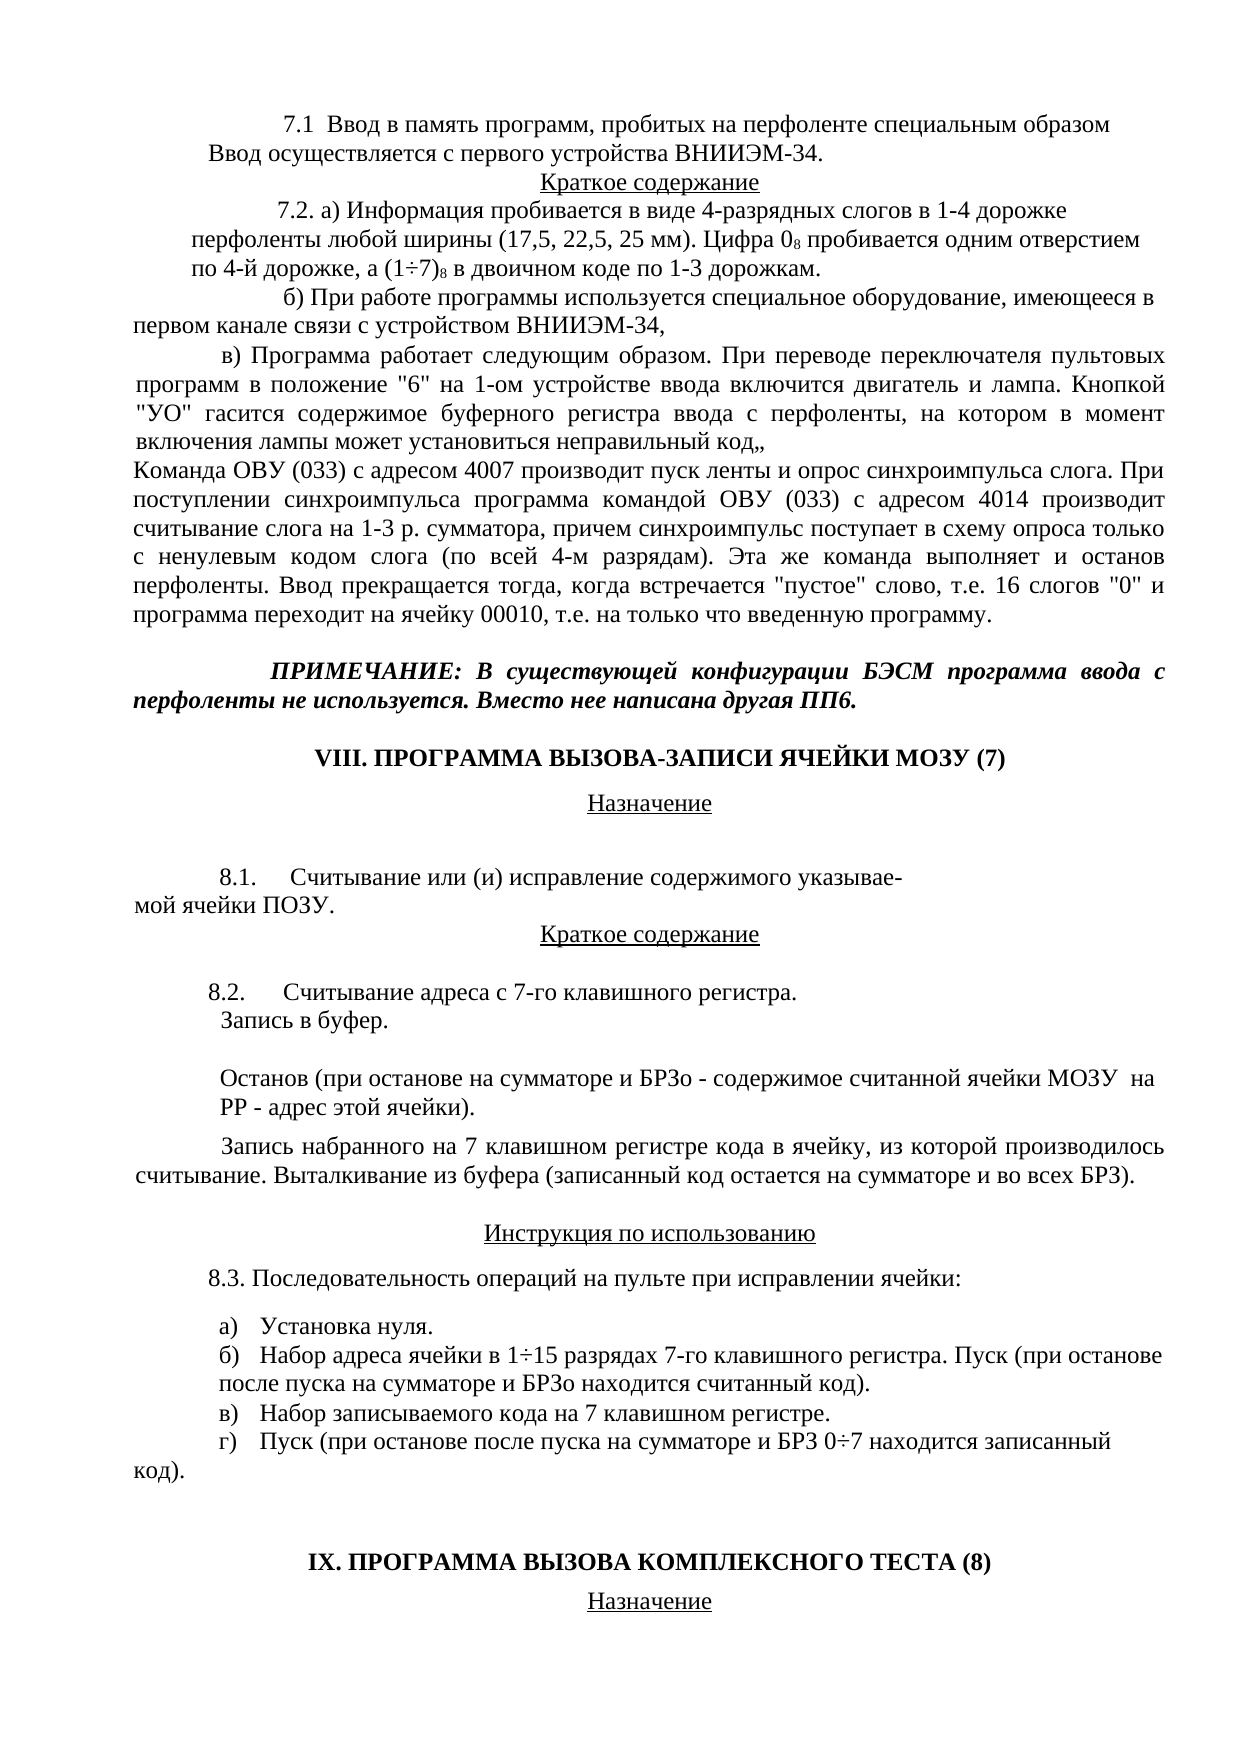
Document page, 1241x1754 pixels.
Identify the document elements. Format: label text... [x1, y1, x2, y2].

text Назначение [133, 1586, 1166, 1615]
text 8.2. Считывание адреса с 7-го клавишного регистра. [133, 977, 1166, 1006]
text 8.3. Последовательность операций на пульте при исправлении ячейки: [134, 1263, 1166, 1292]
text 8.1. Считывание или (и) исправление содержимого указывае- мой ячейки ПОЗУ. [134, 862, 1166, 919]
text в) Программа работает следующим образом. При переводе переключателя пультовых программ в положение "6" на 1-ом устройстве ввода включится двигатель и лампа. Кнопкой "УО" гасится содержимое буферного регистра ввода с перфоленты, на котором в момент включения лампы может установиться неправильный код„ [136, 340, 1166, 455]
text VIII. ПРОГРАММА ВЫЗОВА-ЗАПИСИ ЯЧЕЙКИ МОЗУ (7) [314, 743, 1166, 771]
text б) Набор адреса ячейки в 1÷15 разрядах 7-го клавишного регистра. Пуск (при останове после пуска на сумматоре и БРЗо находится считанный код). [218, 1340, 1166, 1397]
text Команда ОВУ (033) с адресом 4007 производит пуск ленты и опрос синхроимпульса слога. При поступлении синхроимпульса программа командой ОВУ (033) с адресом 4014 производит считывание слога на 1-3 р. сумматора, причем синхроимпульс поступает в схему опроса только с ненулевым кодом слога (по всей 4-м разрядам). Эта же команда выполняет и останов перфоленты. Ввод прекращается тогда, когда встречается "пустое" слово, т.е. 16 слогов "0" и программа переходит на ячейку 00010, т.е. на только что введенную программу. [133, 455, 1166, 628]
text IX. ПРОГРАММА ВЫЗОВА КОМПЛЕКСНОГО ТЕСТА (8) [133, 1547, 1166, 1576]
text Запись в буфер. [220, 1006, 1166, 1034]
text б) При работе программы используется специальное оборудование, имеющееся в первом канале связи с устройством ВНИИЭМ-34, [133, 282, 1166, 339]
text г) Пуск (при останове после пуска на сумматоре и БРЗ 0÷7 находится записанный код). [133, 1426, 1166, 1484]
text ПРИМЕЧАНИЕ: В существующей конфигурации БЭСМ программа ввода с перфоленты не используется. Вместо нее написана другая ПП6. [133, 656, 1166, 714]
text Краткое содержание [133, 167, 1166, 195]
text в) Набор записываемого кода на 7 клавишном регистре. [218, 1398, 1166, 1426]
text Запись набранного на 7 клавишном регистре кода в ячейку, из которой производилось считывание. Выталкивание из буфера (записанный код остается на сумматоре и во всех БРЗ). [135, 1131, 1166, 1189]
text 7.2. а) Информация пробивается в виде 4-разрядных слогов в 1-4 дорожке перфоленты любой ширины (17,5, 22,5, 25 мм). Цифра 08 пробивается одним отверстием по 4-й дорожке, a (1÷7)8 в двоичном коде по 1-3 дорожкам. [191, 195, 1166, 282]
text а) Установка нуля. [218, 1311, 1166, 1340]
text Останов (при останове на сумматоре и БРЗо - содержимое считанной ячейки МОЗУ на РР - адрес этой ячейки). [219, 1063, 1166, 1121]
text Назначение [133, 788, 1166, 817]
text Инструкция по использованию [133, 1218, 1166, 1247]
text 7.1 Ввод в память программ, пробитых на перфоленте специальным образом Ввод осуществляется с первого устройства ВНИИЭМ-34. [208, 109, 1166, 167]
text Краткое содержание [133, 919, 1166, 948]
